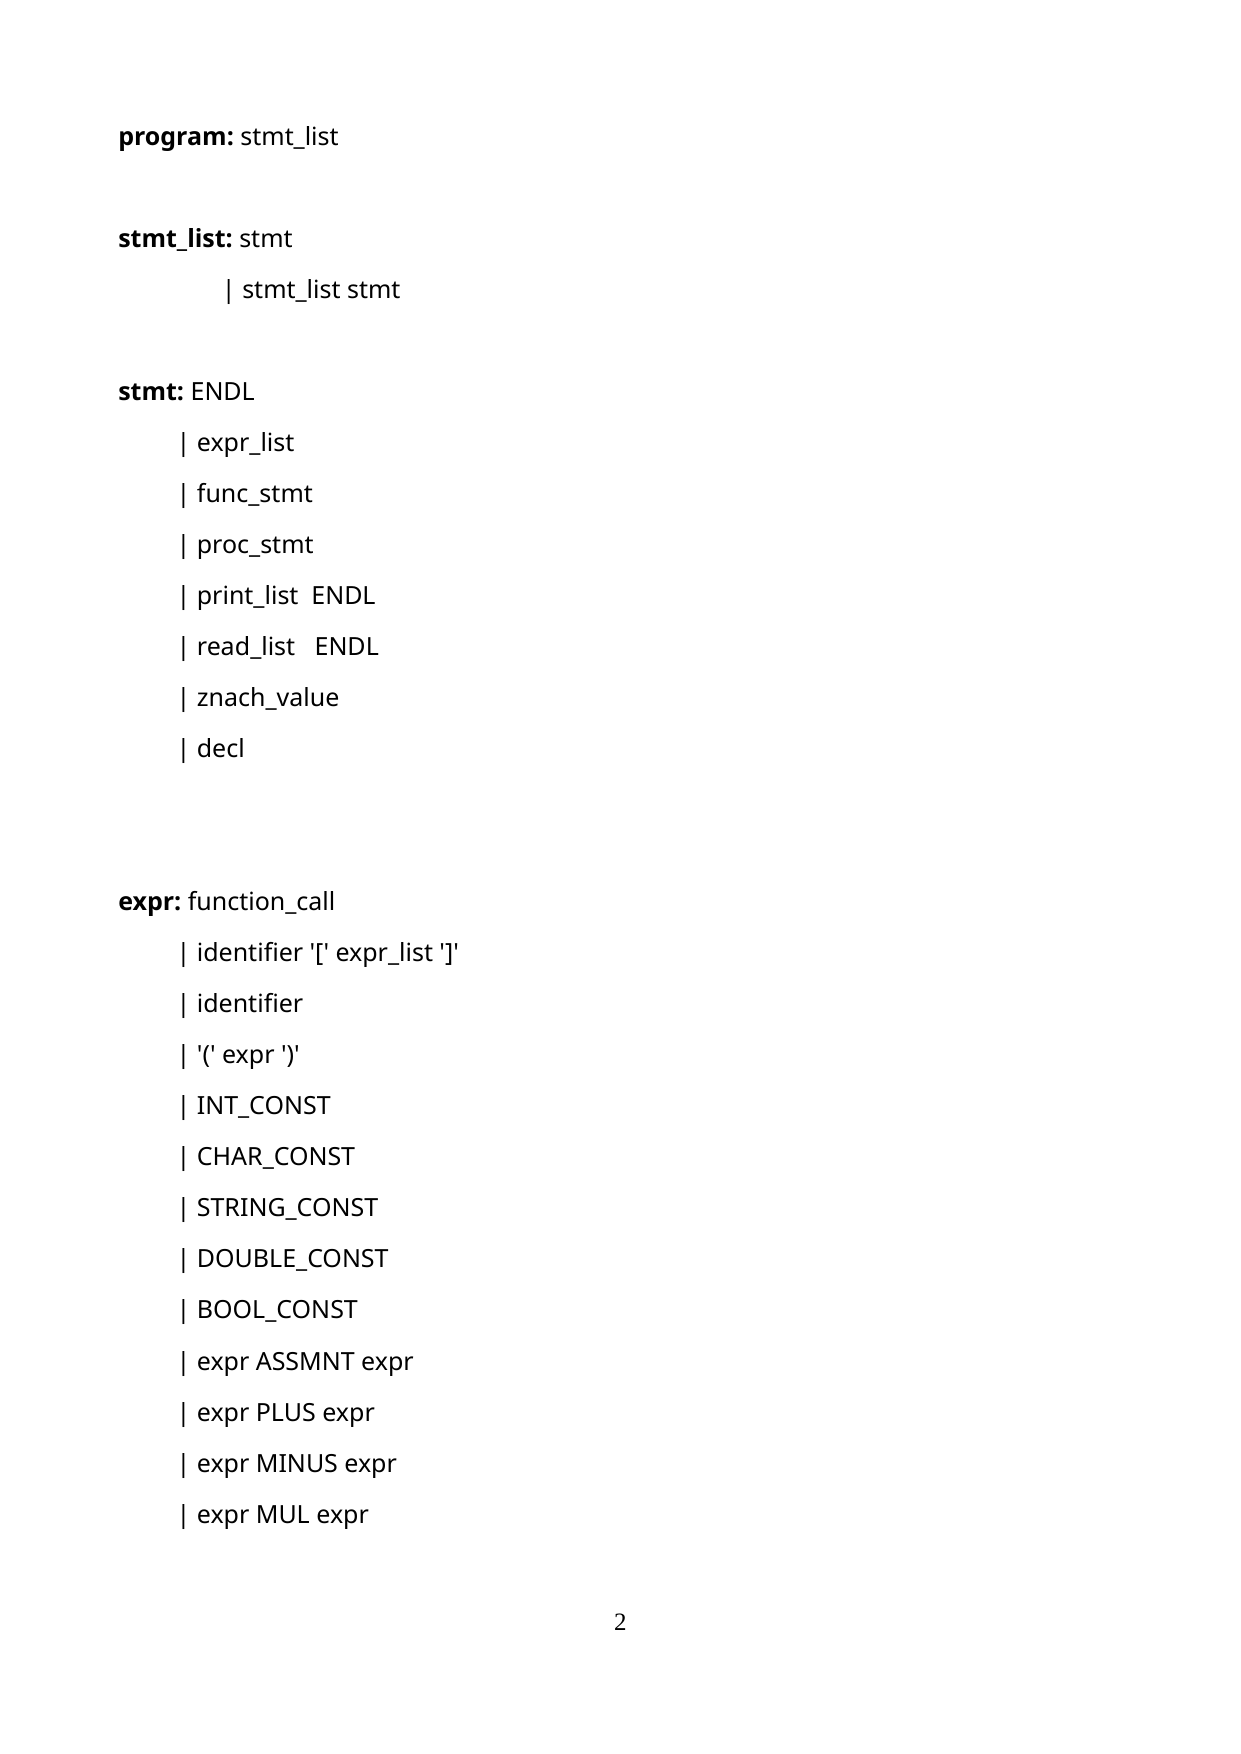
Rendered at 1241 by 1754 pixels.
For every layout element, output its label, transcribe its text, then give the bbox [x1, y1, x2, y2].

text | INT_CONST [118, 1088, 1122, 1122]
text | expr MUL expr [118, 1496, 1122, 1530]
text stmt: ENDL [118, 373, 1122, 407]
text | expr_list [118, 424, 1122, 458]
text | BOOL_CONST [118, 1292, 1122, 1326]
text stmt_list: stmt [118, 220, 1122, 254]
text | expr ASSMNT expr [118, 1343, 1122, 1377]
text | CHAR_CONST [118, 1139, 1122, 1173]
text | identifier [118, 986, 1122, 1020]
text | znach_value [118, 679, 1122, 714]
text | decl [118, 731, 1122, 765]
text | expr PLUS expr [118, 1394, 1122, 1428]
text | DOUBLE_CONST [118, 1241, 1122, 1275]
text | identifier '[' expr_list ']' [118, 935, 1122, 969]
text expr: function_call [118, 884, 1122, 918]
text | expr MINUS expr [118, 1445, 1122, 1479]
text | proc_stmt [118, 526, 1122, 561]
text | read_list ENDL [118, 628, 1122, 663]
text | stmt_list stmt [118, 271, 1122, 305]
text | '(' expr ')' [118, 1037, 1122, 1071]
text | func_stmt [118, 475, 1122, 509]
text | STRING_CONST [118, 1190, 1122, 1224]
text program: stmt_list [118, 118, 1122, 152]
text | print_list ENDL [118, 577, 1122, 612]
